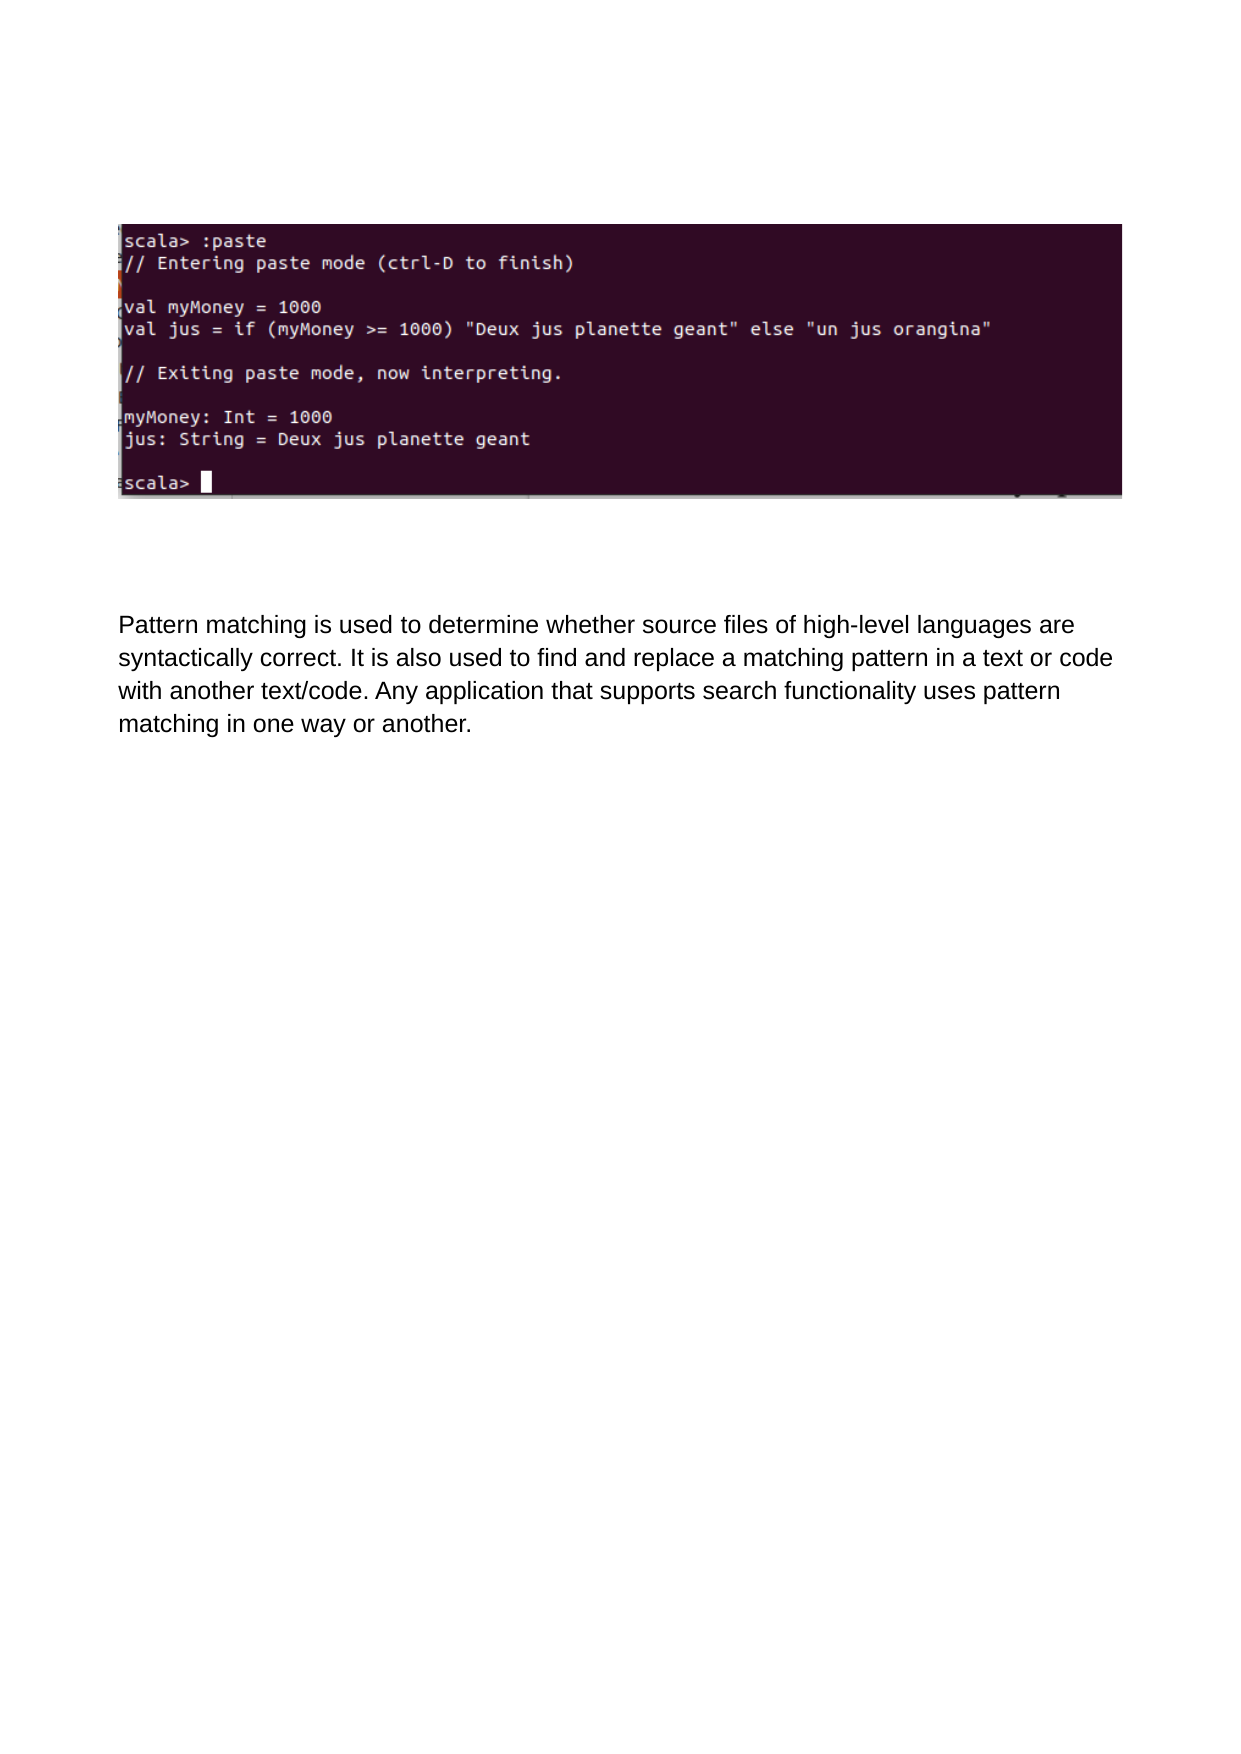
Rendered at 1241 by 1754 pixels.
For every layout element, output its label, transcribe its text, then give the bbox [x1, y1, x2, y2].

picture [118, 224, 1123, 499]
text Pattern matching is used to determine whether source files of high-level languages are syntactically correct. It is also used to find and replace a matching pattern in a text or code with another text/code. Any application that supports search functionality uses pattern matching in one way or another. [118, 610, 1122, 738]
